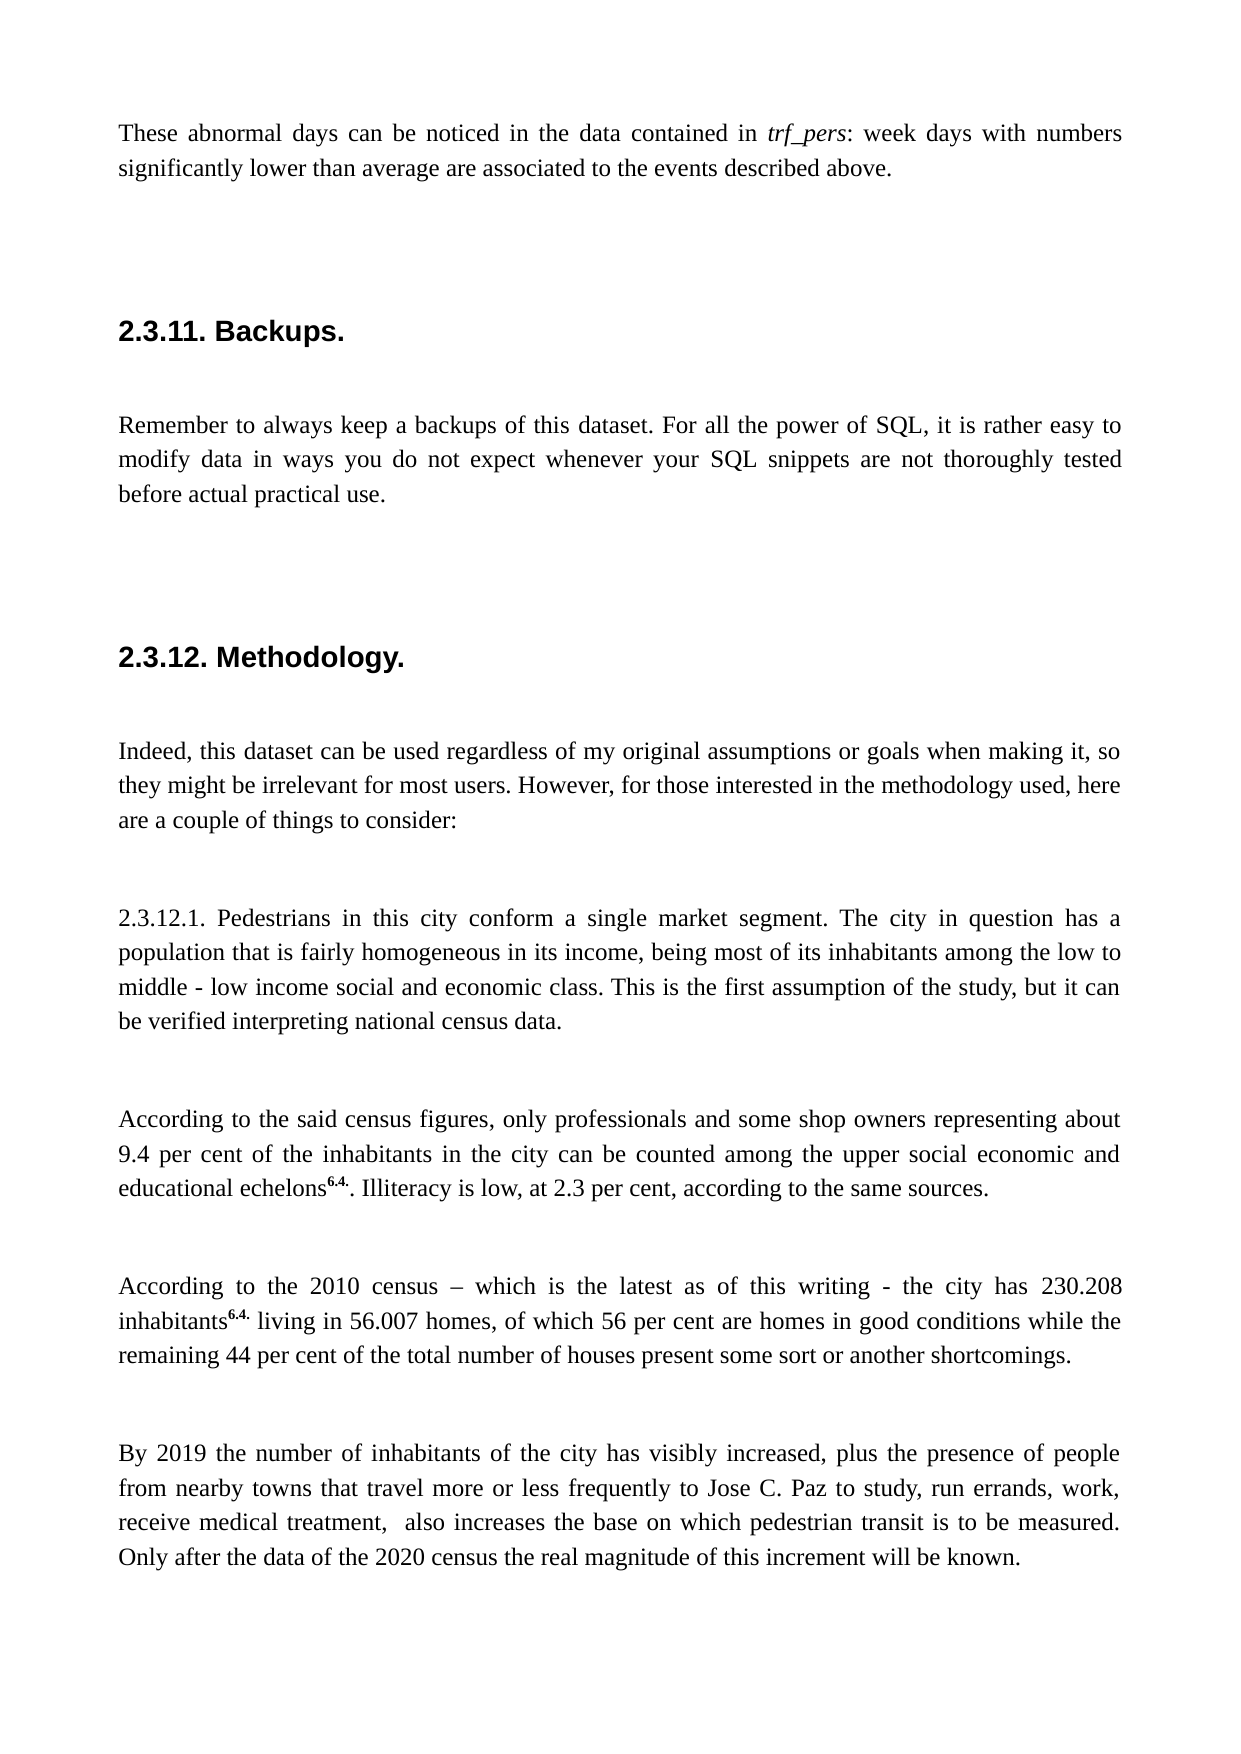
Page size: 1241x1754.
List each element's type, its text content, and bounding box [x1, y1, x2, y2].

text These abnormal days can be noticed in the data contained in trf_pers: week days with numbers significantly lower than average are associated to the events described above. [118, 118, 1122, 181]
text By 2019 the number of inhabitants of the city has visibly increased, plus the presence of people from nearby towns that travel more or less frequently to Jose C. Paz to study, run errands, work, receive medical treatment, also increases the base on which pedestrian transit is to be measured. Only after the data of the 2020 census the real magnitude of this increment will be known. [118, 1438, 1122, 1571]
text According to the 2010 census – which is the latest as of this writing - the city has 230.208 inhabitants6.4. living in 56.007 homes, of which 56 per cent are homes in good conditions while the remaining 44 per cent of the total number of houses present some sort or another shortcomings. [118, 1271, 1122, 1369]
text Remember to always keep a backups of this dataset. For all the power of SQL, it is rather easy to modify data in ways you do not expect whenever your SQL snippets are not thoroughly tested before actual practical use. [118, 410, 1122, 507]
text Indeed, this dataset can be used regardless of my original assumptions or goals when making it, so they might be irrelevant for most users. However, for those interested in the methodology used, here are a couple of things to consider: [118, 736, 1122, 833]
subtitle 2.3.12. Methodology. [118, 640, 1122, 674]
text 2.3.12.1. Pedestrians in this city conform a single market segment. The city in question has a population that is fairly homogeneous in its income, being most of its inhabitants among the low to middle - low income social and economic class. This is the first assumption of the study, but it can be verified interpreting national census data. [118, 903, 1122, 1035]
text According to the said census figures, only professionals and some shop owners representing about 9.4 per cent of the inhabitants in the city can be counted among the upper social economic and educational echelons6.4.. Illiteracy is low, at 2.3 per cent, according to the same sources. [118, 1104, 1122, 1202]
subtitle 2.3.11. Backups. [118, 314, 1122, 348]
